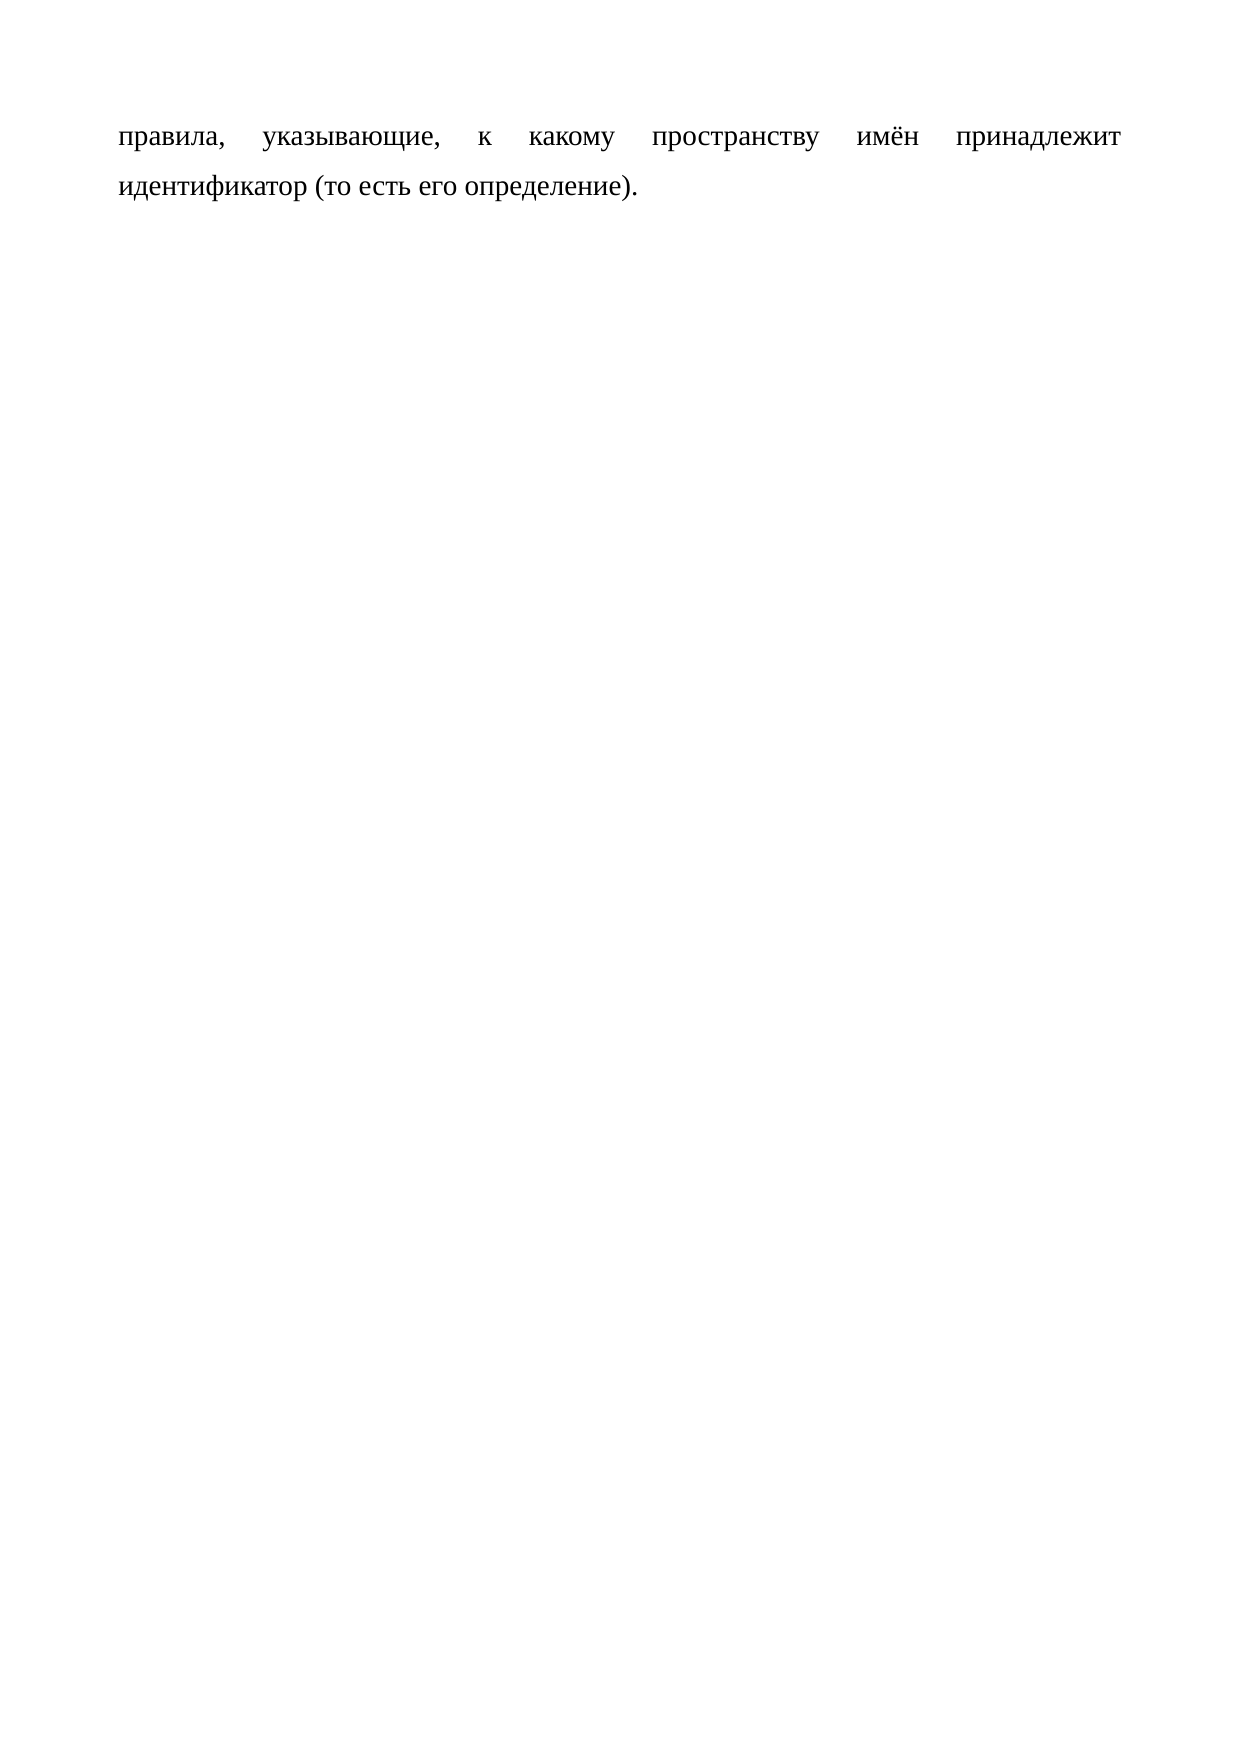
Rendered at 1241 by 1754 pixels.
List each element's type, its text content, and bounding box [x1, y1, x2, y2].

text правила, указывающие, к какому пространству имён принадлежит идентификатор (то есть его определение). [118, 118, 1122, 202]
